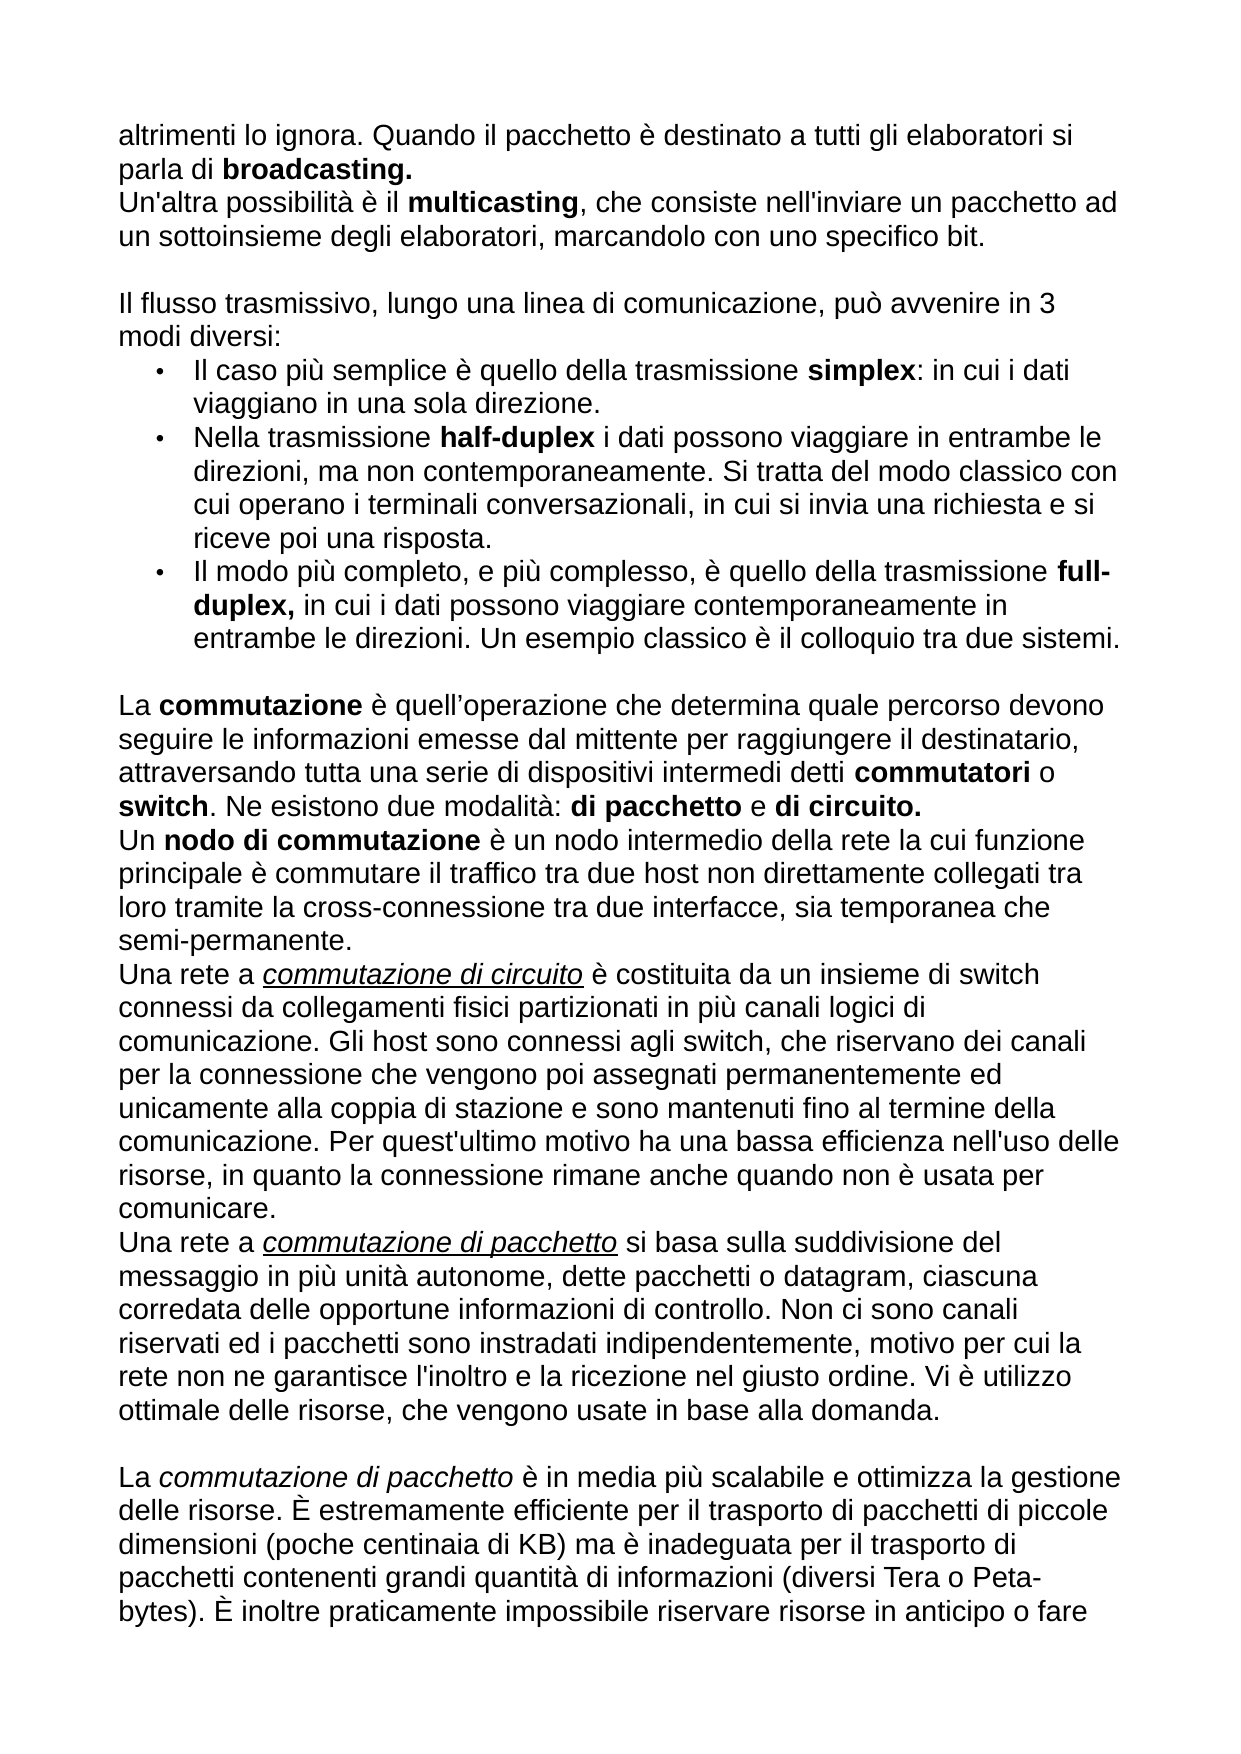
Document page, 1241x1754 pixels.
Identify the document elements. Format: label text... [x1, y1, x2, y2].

text La commutazione di pacchetto è in media più scalabile e ottimizza la gestione delle risorse. È estremamente efficiente per il trasporto di pacchetti di piccole dimensioni (poche centinaia di KB) ma è inadeguata per il trasporto di pacchetti contenenti grandi quantità di informazioni (diversi Tera o Peta-bytes). È inoltre praticamente impossibile riservare risorse in anticipo o fare [118, 1460, 1122, 1627]
list Il caso più semplice è quello della trasmissione simplex: in cui i dati viaggiano in una sola direzione. [156, 353, 1122, 420]
list Nella trasmissione half-duplex i dati possono viaggiare in entrambe le direzioni, ma non contemporaneamente. Si tratta del modo classico con cui operano i terminali conversazionali, in cui si invia una richiesta e si riceve poi una risposta. [156, 420, 1122, 554]
text Una rete a commutazione di circuito è costituita da un insieme di switch connessi da collegamenti fisici partizionati in più canali logici di comunicazione. Gli host sono connessi agli switch, che riservano dei canali per la connessione che vengono poi assegnati permanentemente ed unicamente alla coppia di stazione e sono mantenuti fino al termine della comunicazione. Per quest'ultimo motivo ha una bassa efficienza nell'uso delle risorse, in quanto la connessione rimane anche quando non è usata per comunicare. [118, 957, 1122, 1225]
list Il modo più completo, e più complesso, è quello della trasmissione full-duplex, in cui i dati possono viaggiare contemporaneamente in entrambe le direzioni. Un esempio classico è il colloquio tra due sistemi. [156, 554, 1122, 655]
text La commutazione è quell’operazione che determina quale percorso devono seguire le informazioni emesse dal mittente per raggiungere il destinatario, attraversando tutta una serie di dispositivi intermedi detti commutatori o switch. Ne esistono due modalità: di pacchetto e di circuito. [118, 688, 1122, 822]
text Un nodo di commutazione è un nodo intermedio della rete la cui funzione principale è commutare il traffico tra due host non direttamente collegati tra loro tramite la cross-connessione tra due interfacce, sia temporanea che semi-permanente. [118, 822, 1122, 957]
text altrimenti lo ignora. Quando il pacchetto è destinato a tutti gli elaboratori si parla di broadcasting. [118, 118, 1122, 185]
text Il flusso trasmissivo, lungo una linea di comunicazione, può avvenire in 3 modi diversi: [118, 286, 1122, 353]
text Una rete a commutazione di pacchetto si basa sulla suddivisione del messaggio in più unità autonome, dette pacchetti o datagram, ciascuna corredata delle opportune informazioni di controllo. Non ci sono canali riservati ed i pacchetti sono instradati indipendentemente, motivo per cui la rete non ne garantisce l'inoltro e la ricezione nel giusto ordine. Vi è utilizzo ottimale delle risorse, che vengono usate in base alla domanda. [118, 1225, 1122, 1426]
text Un'altra possibilità è il multicasting, che consiste nell'inviare un pacchetto ad un sottoinsieme degli elaboratori, marcandolo con uno specifico bit. [118, 185, 1122, 252]
